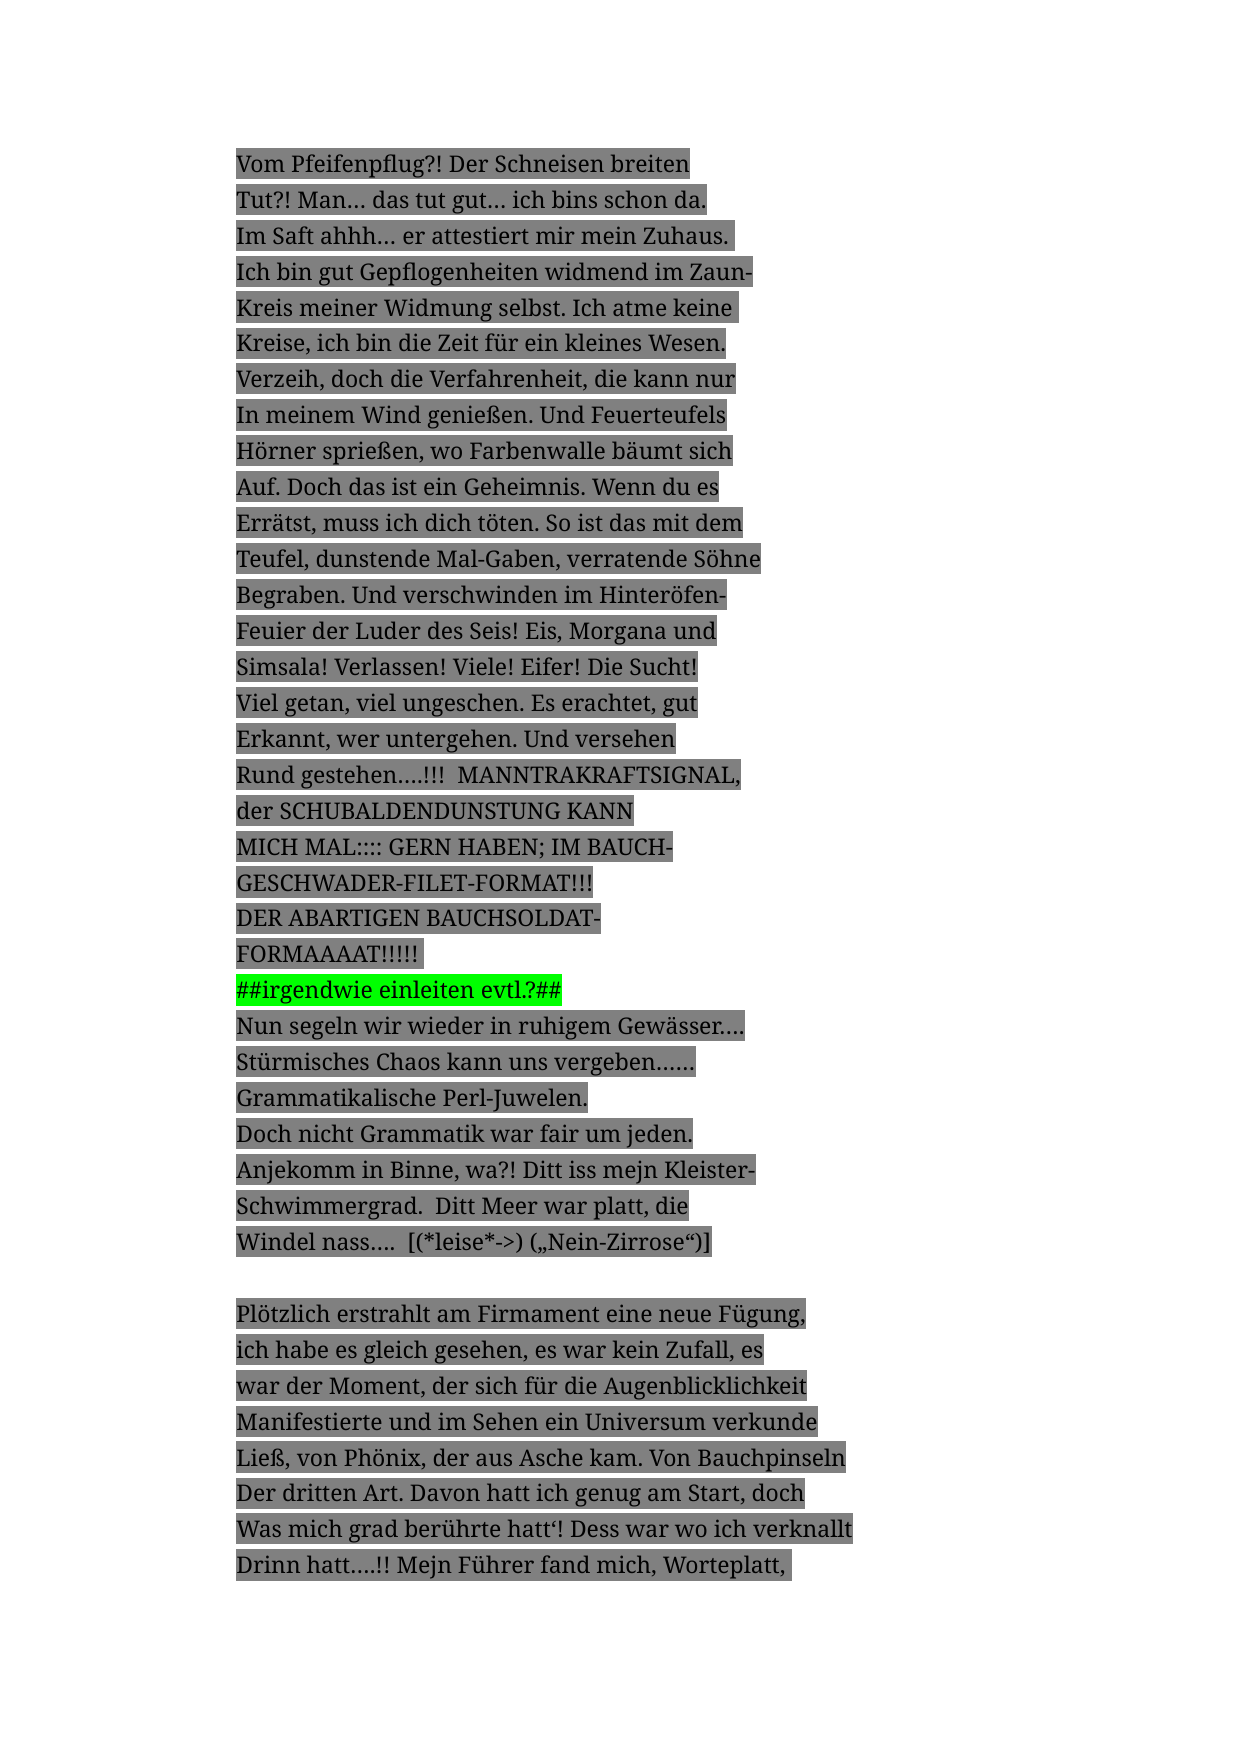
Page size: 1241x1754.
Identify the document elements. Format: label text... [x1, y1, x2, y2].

text Errätst, muss ich dich töten. So ist das mit dem [236, 507, 1063, 538]
text Drinn hatt….!! Mejn Führer fand mich, Worteplatt, [236, 1549, 1063, 1581]
text Vom Pfeifenpflug?! Der Schneisen breiten [236, 148, 1063, 179]
text Im Saft ahhh… er attestiert mir mein Zuhaus. [236, 219, 1063, 251]
text Anjekomm in Binne, wa?! Ditt iss mejn Kleister- [236, 1154, 1063, 1185]
text Viel getan, viel ungeschen. Es erachtet, gut [236, 687, 1063, 718]
text Rund gestehen….!!! MANNTRAKRAFTSIGNAL, [236, 759, 1063, 790]
text Auf. Doch das ist ein Geheimnis. Wenn du es [236, 471, 1063, 502]
text der SCHUBALDENDUNSTUNG KANN MICH MAL:::: GERN HABEN; IM BAUCH- GESCHWADER-FILET-FORMAT!!! [236, 794, 1063, 898]
text Plötzlich erstrahlt am Firmament eine neue Fügung, [236, 1298, 1063, 1329]
text war der Moment, der sich für die Augenblicklichkeit [236, 1369, 1063, 1401]
text FORMAAAAT!!!!! [236, 938, 1063, 969]
text Der dritten Art. Davon hatt ich genug am Start, doch [236, 1477, 1063, 1509]
text Erkannt, wer untergehen. Und versehen [236, 723, 1063, 754]
text Grammatikalische Perl-Juwelen. [236, 1082, 1063, 1113]
text Manifestierte und im Sehen ein Universum verkunde [236, 1406, 1063, 1437]
text ich habe es gleich gesehen, es war kein Zufall, es [236, 1334, 1063, 1365]
text Kreise, ich bin die Zeit für ein kleines Wesen. [236, 327, 1063, 359]
text Ich bin gut Gepflogenheiten widmend im Zaun- [236, 256, 1063, 287]
text Doch nicht Grammatik war fair um jeden. [236, 1118, 1063, 1149]
text Hörner sprießen, wo Farbenwalle bäumt sich [236, 435, 1063, 466]
text Tut?! Man… das tut gut… ich bins schon da. [236, 184, 1063, 215]
text Begraben. Und verschwinden im Hinteröfen- [236, 579, 1063, 610]
text Feuier der Luder des Seis! Eis, Morgana und [236, 615, 1063, 646]
text Verzeih, doch die Verfahrenheit, die kann nur [236, 363, 1063, 394]
text Schwimmergrad. Ditt Meer war platt, die [236, 1190, 1063, 1221]
text In meinem Wind genießen. Und Feuerteufels [236, 399, 1063, 431]
text Ließ, von Phönix, der aus Asche kam. Von Bauchpinseln [236, 1441, 1063, 1473]
text Windel nass…. [(*leise*->) („Nein-Zirrose“)] [236, 1226, 1063, 1257]
text Teufel, dunstende Mal-Gaben, verratende Söhne [236, 543, 1063, 574]
text Kreis meiner Widmung selbst. Ich atme keine [236, 291, 1063, 323]
text DER ABARTIGEN BAUCHSOLDAT- [236, 902, 1063, 934]
text Nun segeln wir wieder in ruhigem Gewässer…. [236, 1010, 1063, 1041]
text Was mich grad berührte hatt‘! Dess war wo ich verknallt [236, 1513, 1063, 1544]
text ##irgendwie einleiten evtl.?## [236, 974, 1063, 1006]
text Simsala! Verlassen! Viele! Eifer! Die Sucht! [236, 651, 1063, 682]
text Stürmisches Chaos kann uns vergeben…… [236, 1046, 1063, 1077]
